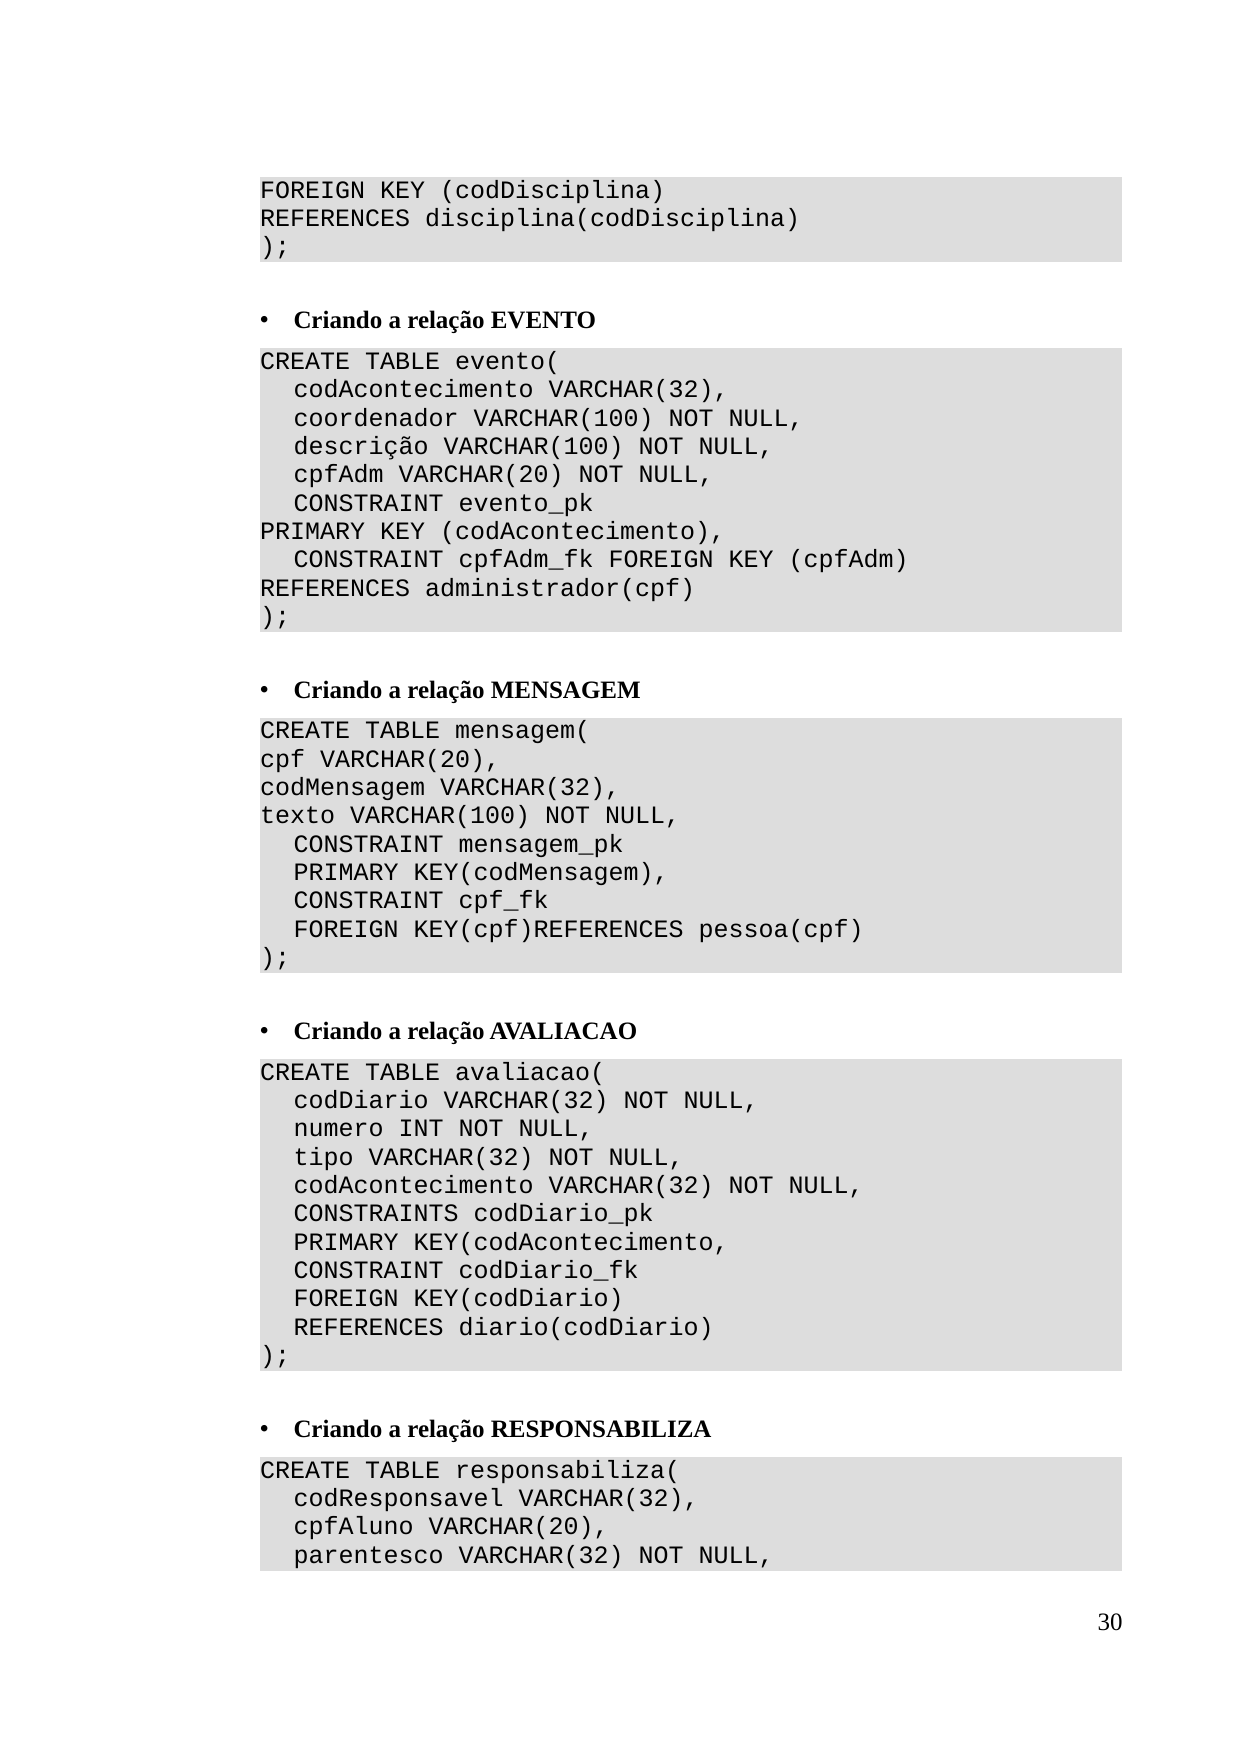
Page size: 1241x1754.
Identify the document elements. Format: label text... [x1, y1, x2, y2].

text ); [260, 1343, 1122, 1371]
text codDiario VARCHAR(32) NOT NULL, [260, 1088, 1122, 1116]
text PRIMARY KEY (codAcontecimento), CONSTRAINT cpfAdm_fk FOREIGN KEY (cpfAdm) [260, 518, 1122, 575]
text REFERENCES administrador(cpf) ); [260, 575, 1122, 632]
text REFERENCES diario(codDiario) [260, 1314, 1122, 1343]
text CONSTRAINT cpf_fk [260, 888, 1122, 916]
list Criando a relação EVENTO [260, 305, 1122, 334]
text texto VARCHAR(100) NOT NULL, [260, 803, 1122, 831]
text FOREIGN KEY(cpf)REFERENCES pessoa(cpf) [260, 916, 1122, 945]
text ); [260, 945, 1122, 973]
text PRIMARY KEY(codMensagem), [260, 860, 1122, 888]
text cpfAluno VARCHAR(20), [260, 1514, 1122, 1542]
text parentesco VARCHAR(32) NOT NULL, [260, 1542, 1122, 1571]
list Criando a relação RESPONSABILIZA [260, 1414, 1122, 1443]
text numero INT NOT NULL, [260, 1116, 1122, 1144]
text CREATE TABLE mensagem( [260, 718, 1122, 746]
text CONSTRAINT codDiario_fk [260, 1258, 1122, 1286]
text REFERENCES disciplina(codDisciplina) ); [260, 206, 1122, 262]
text CREATE TABLE evento( codAcontecimento VARCHAR(32), coordenador VARCHAR(100) NOT NULL, descrição VARCHAR(100) NOT NULL, cpfAdm VARCHAR(20) NOT NULL, CONSTRAINT evento_pk [260, 348, 1122, 518]
text cpf VARCHAR(20), [260, 746, 1122, 775]
list Criando a relação AVALIACAO [260, 1016, 1122, 1045]
text FOREIGN KEY (codDisciplina) [260, 177, 1122, 206]
text PRIMARY KEY(codAcontecimento, [260, 1229, 1122, 1258]
text tipo VARCHAR(32) NOT NULL, [260, 1144, 1122, 1173]
text CONSTRAINTS codDiario_pk [260, 1201, 1122, 1229]
text CONSTRAINT mensagem_pk [260, 831, 1122, 860]
text codMensagem VARCHAR(32), [260, 775, 1122, 803]
text codAcontecimento VARCHAR(32) NOT NULL, [260, 1173, 1122, 1201]
text FOREIGN KEY(codDiario) [260, 1286, 1122, 1314]
text codResponsavel VARCHAR(32), [260, 1486, 1122, 1514]
text CREATE TABLE responsabiliza( [260, 1457, 1122, 1486]
list Criando a relação MENSAGEM [260, 675, 1122, 704]
text CREATE TABLE avaliacao( [260, 1059, 1122, 1088]
